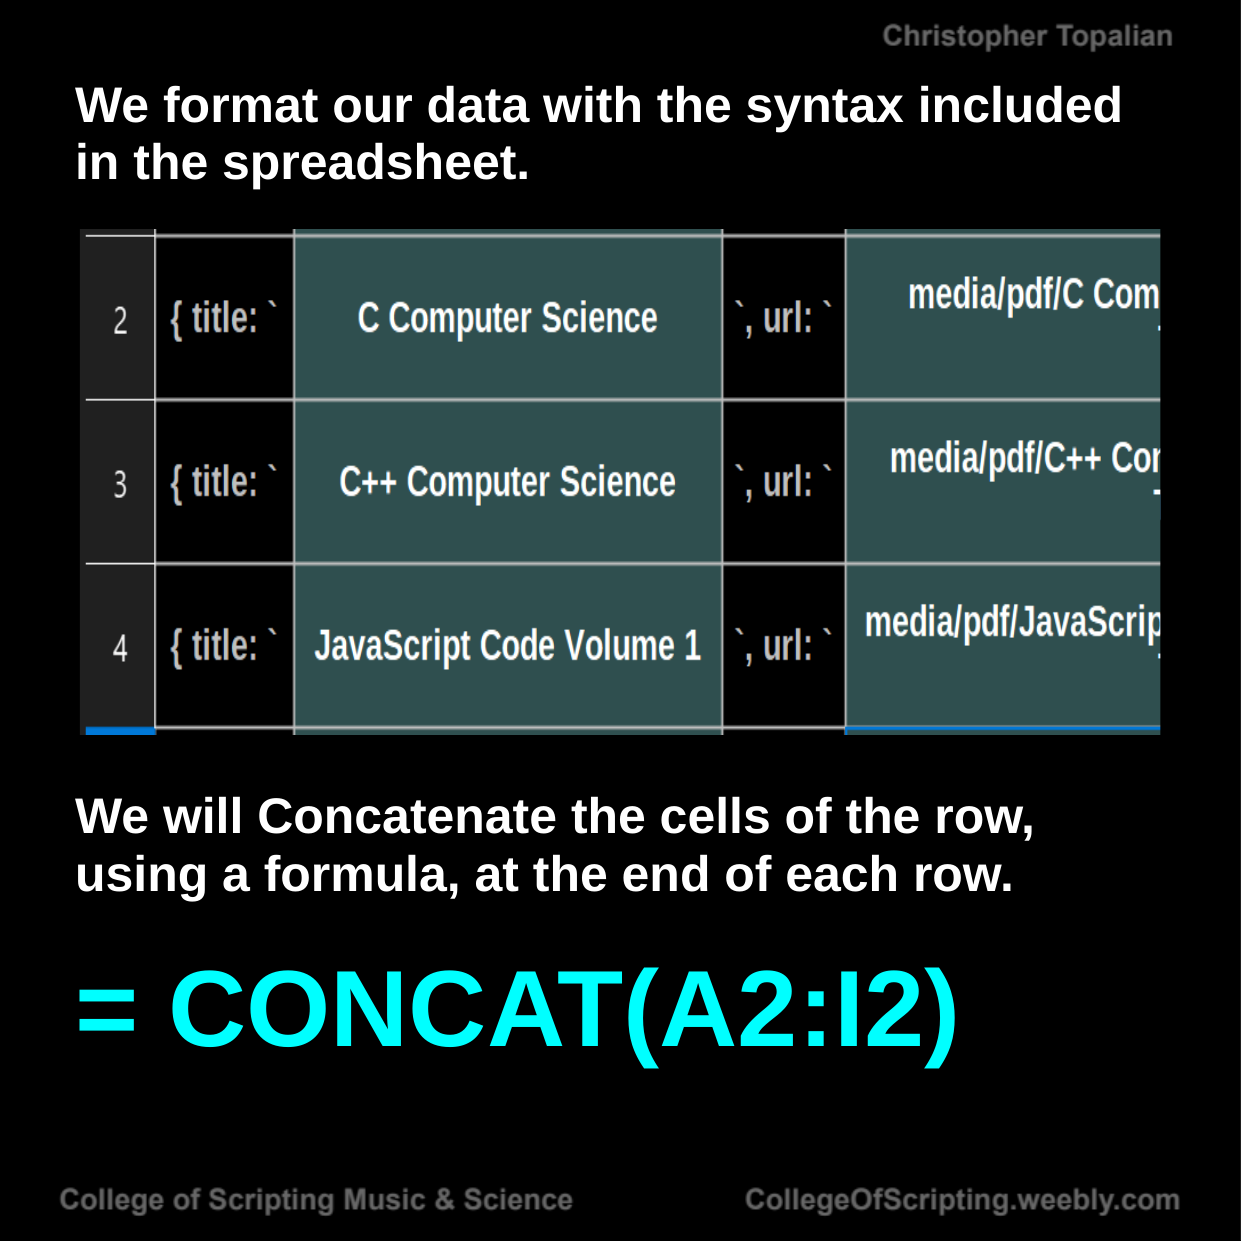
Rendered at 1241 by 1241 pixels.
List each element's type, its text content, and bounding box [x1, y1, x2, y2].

text We format our data with the syntax included in the spreadsheet. [75, 75, 1166, 190]
text = CONCAT(A2:I2) [75, 945, 1166, 1069]
text We will Concatenate the cells of the row, using a formula, at the end of each row. [75, 787, 1166, 902]
